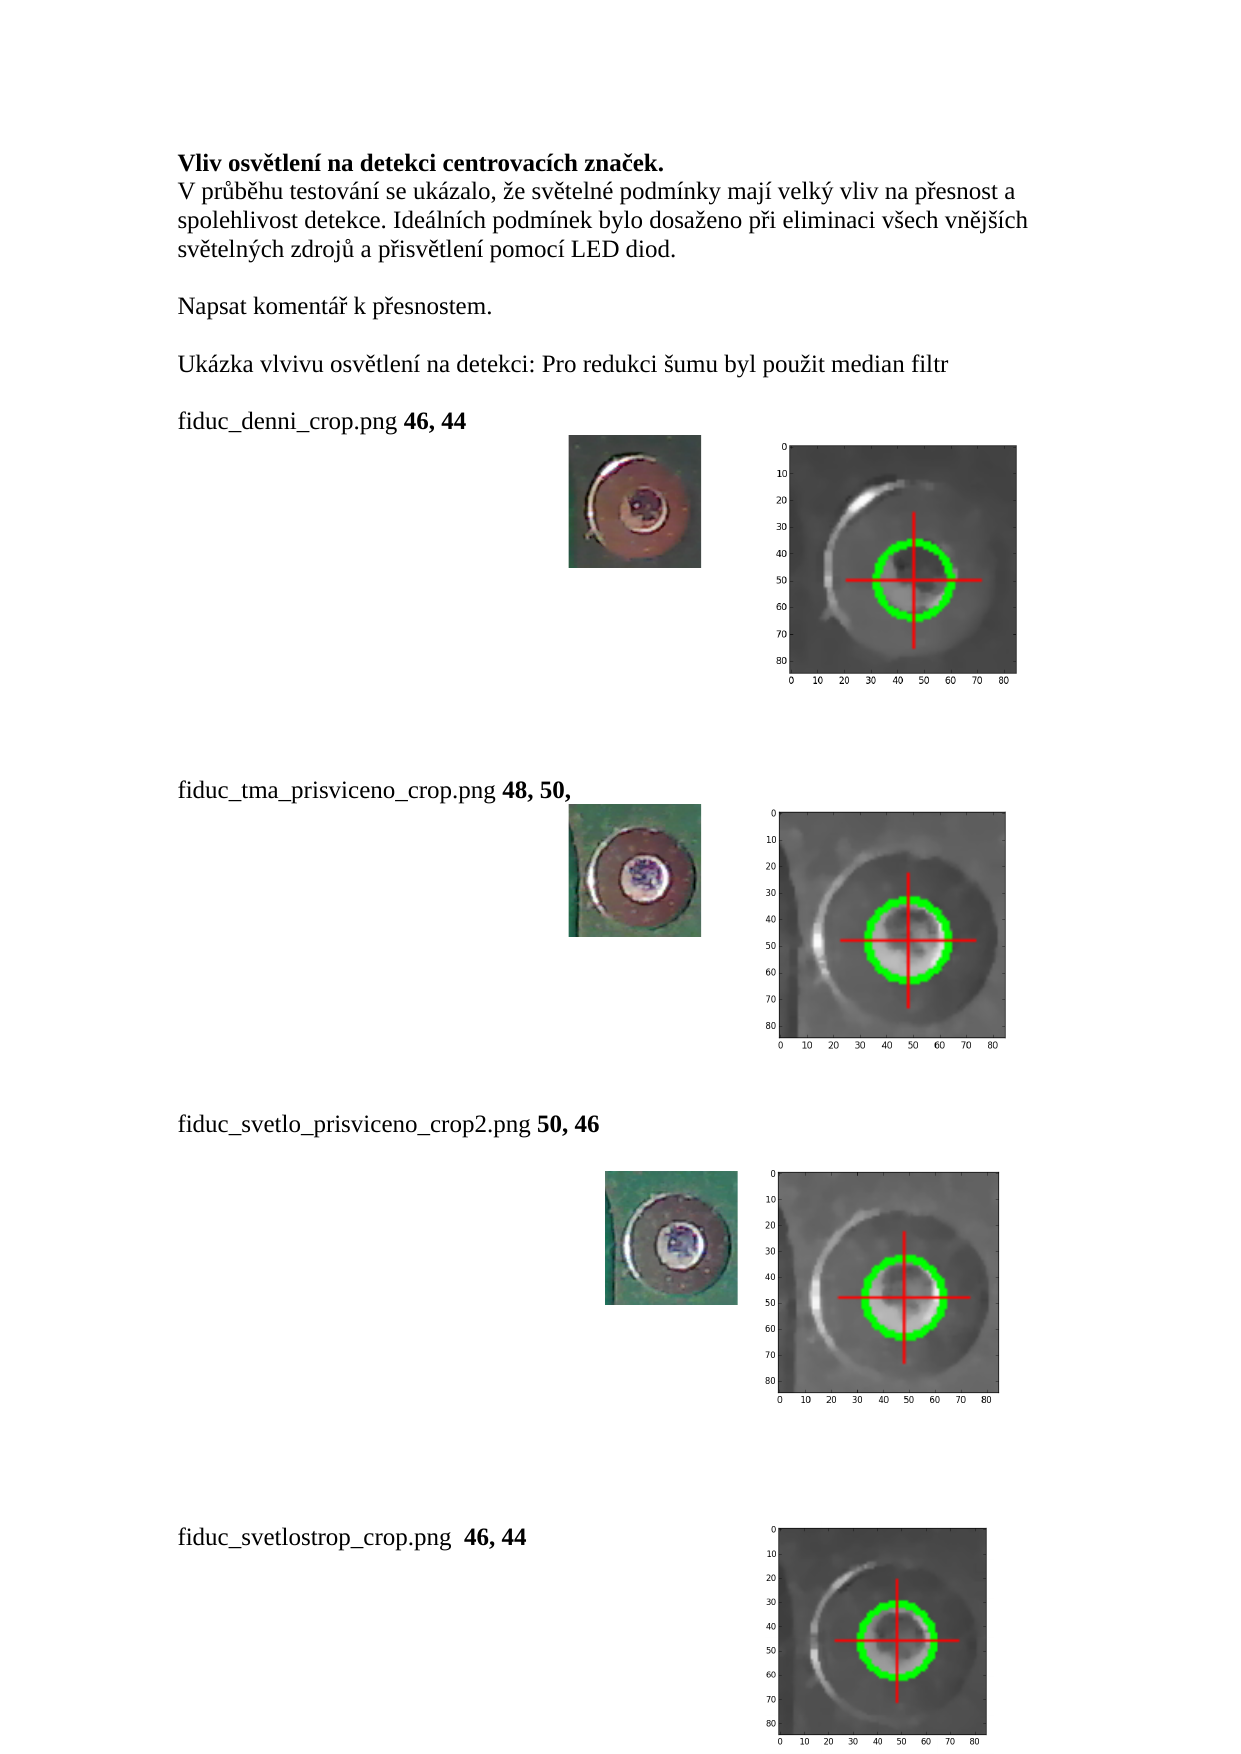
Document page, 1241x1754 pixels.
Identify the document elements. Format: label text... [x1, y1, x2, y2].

text Ukázka vlvivu osvětlení na detekci: Pro redukci šumu byl použit median filtr [177, 349, 1093, 378]
picture [764, 805, 1014, 1052]
text fiduc_denni_crop.png 46, 44 [177, 406, 1093, 435]
text Vliv osvětlení na detekci centrovacích značek. [177, 148, 1093, 176]
text Napsat komentář k přesnostem. [177, 291, 1093, 320]
picture [764, 1521, 995, 1754]
text fiduc_tma_prisviceno_crop.png 48, 50, [177, 776, 1093, 804]
text V průběhu testování se ukázalo, že světelné podmínky mají velký vliv na přesnost a spolehlivost detekce. Ideálních podmínek bylo dosaženo při eliminaci všech vnějších světelných zdrojů a přisvětlení pomocí LED diod. [177, 176, 1093, 263]
picture [773, 438, 1031, 690]
text [995, 1522, 1093, 1551]
text fiduc_svetlostrop_crop.png 46, 44 [177, 1522, 764, 1551]
picture [761, 1165, 1011, 1408]
picture [568, 804, 702, 937]
picture [605, 1171, 738, 1305]
picture [568, 435, 702, 568]
text fiduc_svetlo_prisviceno_crop2.png 50, 46 [177, 1109, 1093, 1138]
